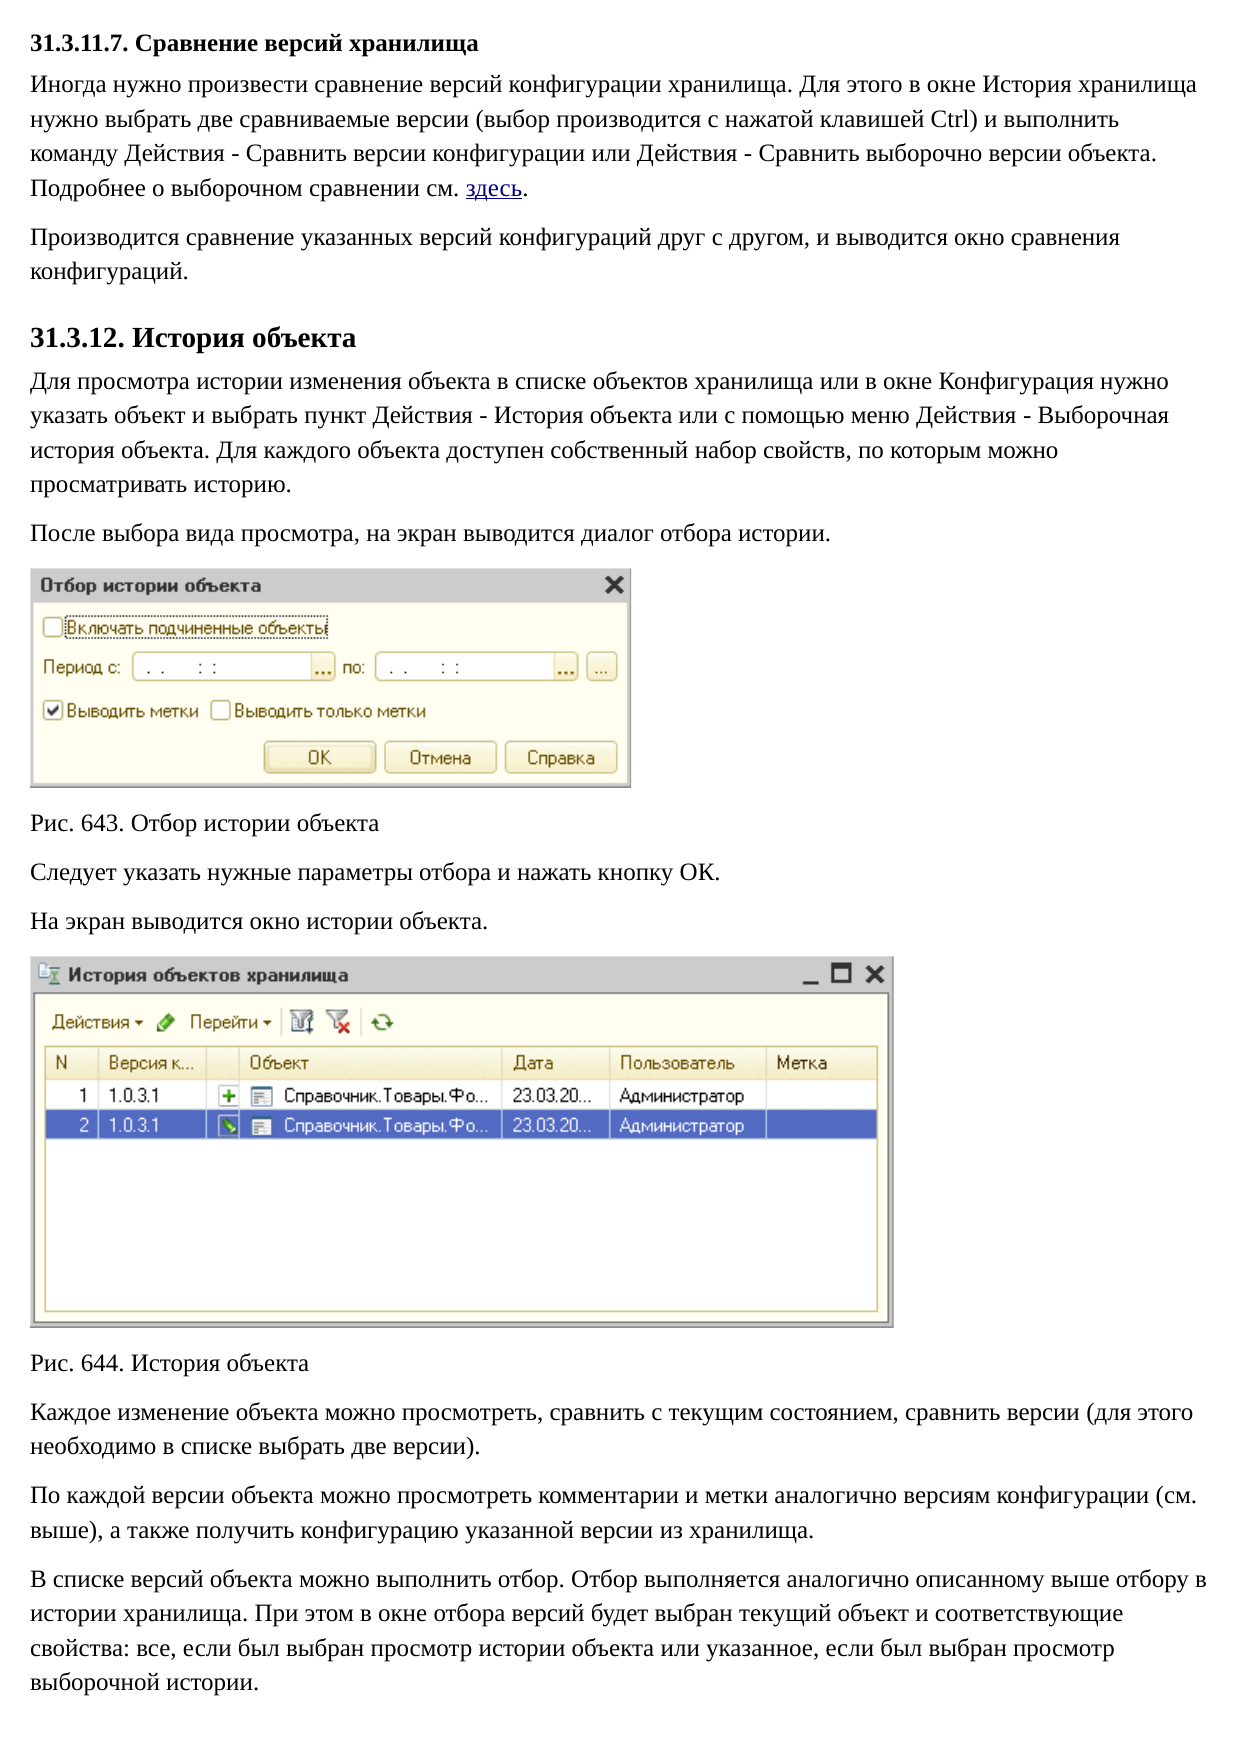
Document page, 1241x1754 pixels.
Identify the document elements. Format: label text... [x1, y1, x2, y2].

text После выбора вида просмотра, на экран выводится диалог отбора истории. [30, 518, 1211, 547]
text Рис. 643. Отбор истории объекта [30, 808, 1211, 837]
text Для просмотра истории изменения объекта в списке объектов хранилища или в окне Конфигурация нужно указать объект и выбрать пункт Действия ‑ История объекта или с помощью меню Действия ‑ Выборочная история объекта. Для каждого объекта доступен собственный набор свойств, по которым можно просматривать историю. [30, 366, 1211, 498]
text В списке версий объекта можно выполнить отбор. Отбор выполняется аналогично описанному выше отбору в истории хранилища. При этом в окне отбора версий будет выбран текущий объект и соответствующие свойства: все, если был выбран просмотр истории объекта или указанное, если был выбран просмотр выборочной истории. [30, 1564, 1211, 1696]
text Каждое изменение объекта можно просмотреть, сравнить с текущим состоянием, сравнить версии (для этого необходимо в списке выбрать две версии). [30, 1397, 1211, 1460]
text Рис. 644. История объекта [30, 1348, 1211, 1376]
text Иногда нужно произвести сравнение версий конфигурации хранилища. Для этого в окне История хранилища нужно выбрать две сравниваемые версии (выбор производится с нажатой клавишей Ctrl) и выполнить команду Действия ‑ Сравнить версии конфигурации или Действия ‑ Сравнить выборочно версии объекта. Подробнее о выборочном сравнении см. здесь. [30, 69, 1211, 202]
subtitle 31.3.11.7. Сравнение версий хранилища [30, 28, 1211, 57]
picture [29, 567, 632, 788]
text На экран выводится окно истории объекта. [30, 906, 1211, 935]
text Следует указать нужные параметры отбора и нажать кнопку ОК. [30, 857, 1211, 886]
text Производится сравнение указанных версий конфигураций друг с другом, и выводится окно сравнения конфигураций. [30, 222, 1211, 285]
picture [29, 955, 894, 1328]
subtitle 31.3.12. История объекта [30, 320, 1211, 353]
text По каждой версии объекта можно просмотреть комментарии и метки аналогично версиям конфигурации (см. выше), а также получить конфигурацию указанной версии из хранилища. [30, 1480, 1211, 1543]
